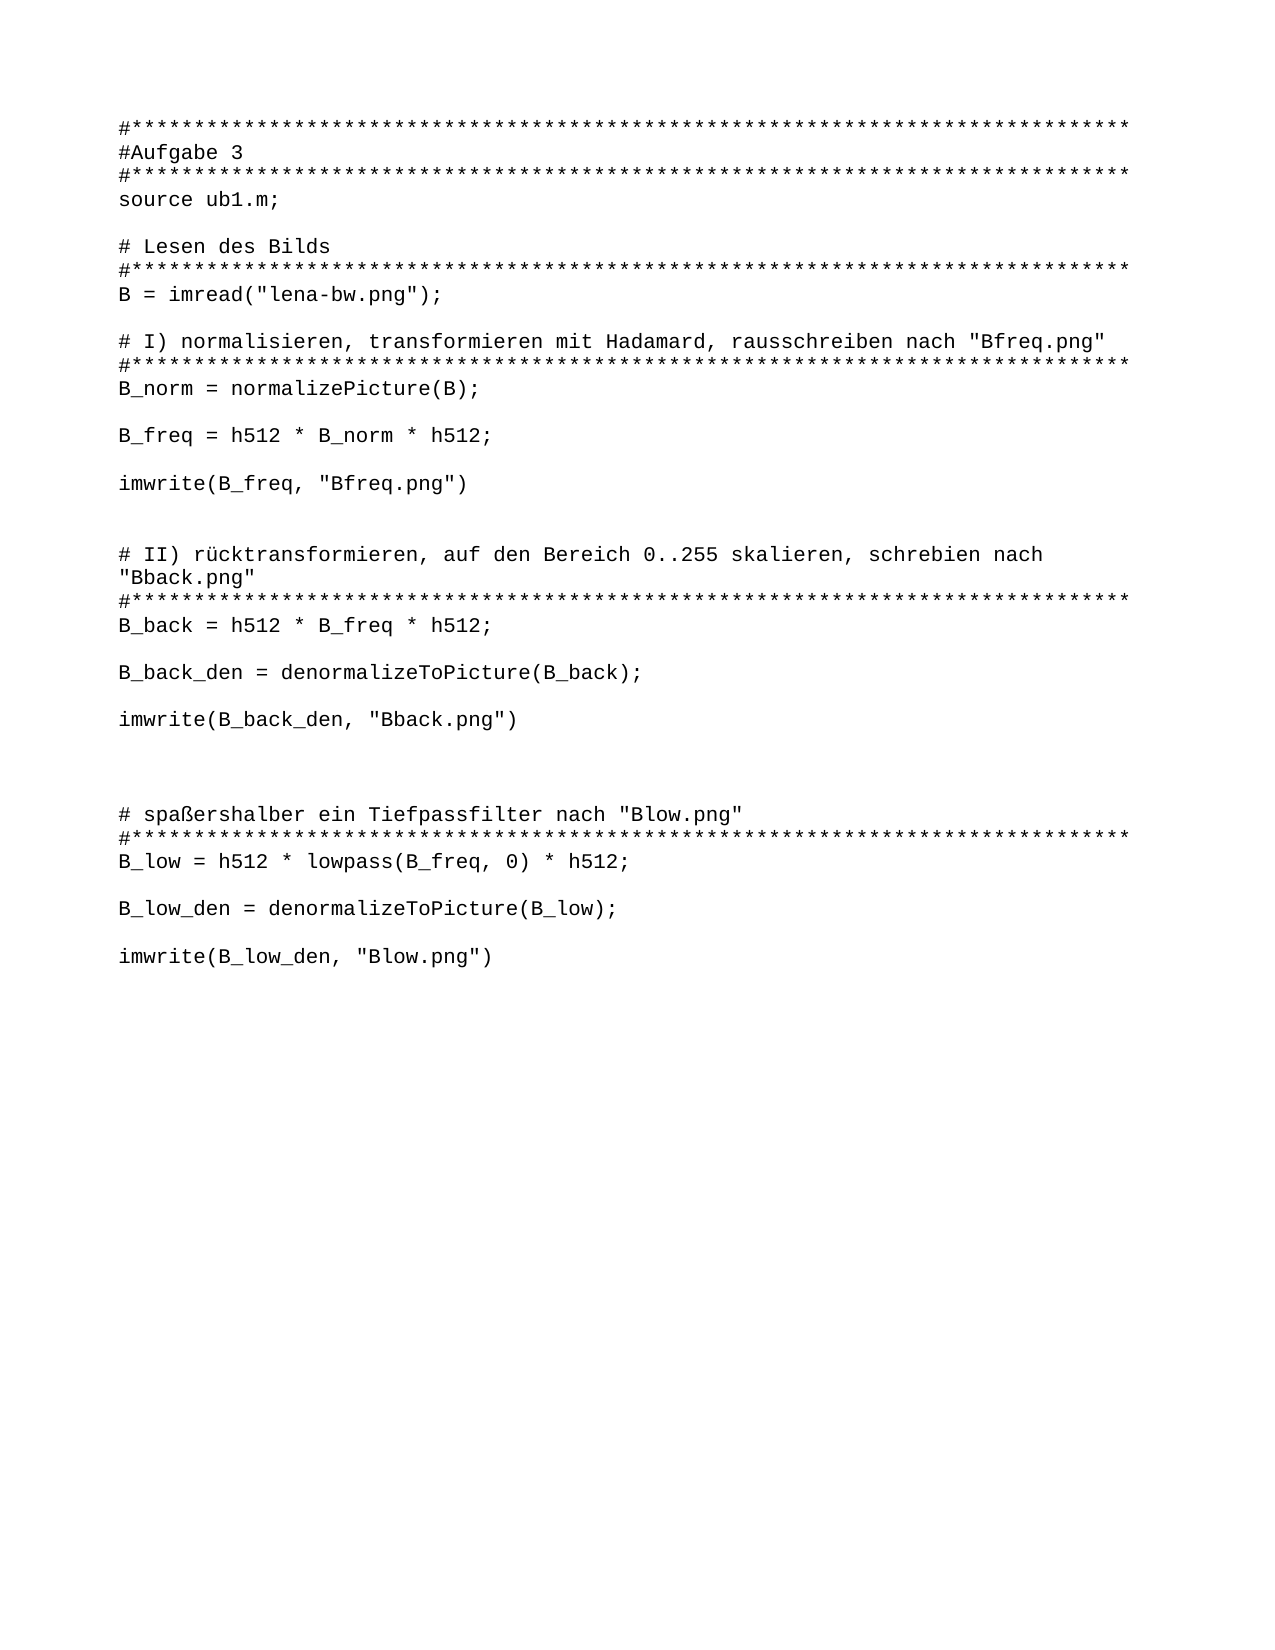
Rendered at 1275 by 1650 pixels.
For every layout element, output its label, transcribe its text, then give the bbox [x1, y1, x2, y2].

text imwrite(B_back_den, "Bback.png") [118, 709, 1157, 733]
text B_low_den = denormalizeToPicture(B_low); [118, 898, 1157, 922]
text #******************************************************************************** [118, 591, 1157, 615]
text # Lesen des Bilds [118, 236, 1157, 260]
text #******************************************************************************** [118, 827, 1157, 851]
text source ub1.m; [118, 189, 1157, 213]
text B_back_den = denormalizeToPicture(B_back); [118, 662, 1157, 686]
text #******************************************************************************** [118, 354, 1157, 378]
text #******************************************************************************** [118, 118, 1157, 142]
text # I) normalisieren, transformieren mit Hadamard, rausschreiben nach "Bfreq.png" [118, 331, 1157, 354]
text B_freq = h512 * B_norm * h512; [118, 426, 1157, 449]
text B = imread("lena-bw.png"); [118, 284, 1157, 307]
text # spaßershalber ein Tiefpassfilter nach "Blow.png" [118, 804, 1157, 827]
text #Aufgabe 3 [118, 142, 1157, 165]
text #******************************************************************************** [118, 260, 1157, 284]
text B_back = h512 * B_freq * h512; [118, 615, 1157, 638]
text B_norm = normalizePicture(B); [118, 378, 1157, 402]
text imwrite(B_freq, "Bfreq.png") [118, 473, 1157, 496]
text # II) rücktransformieren, auf den Bereich 0..255 skalieren, schrebien nach "Bback.png" [118, 544, 1157, 591]
text B_low = h512 * lowpass(B_freq, 0) * h512; [118, 851, 1157, 875]
text imwrite(B_low_den, "Blow.png") [118, 946, 1157, 969]
text #******************************************************************************** [118, 165, 1157, 189]
